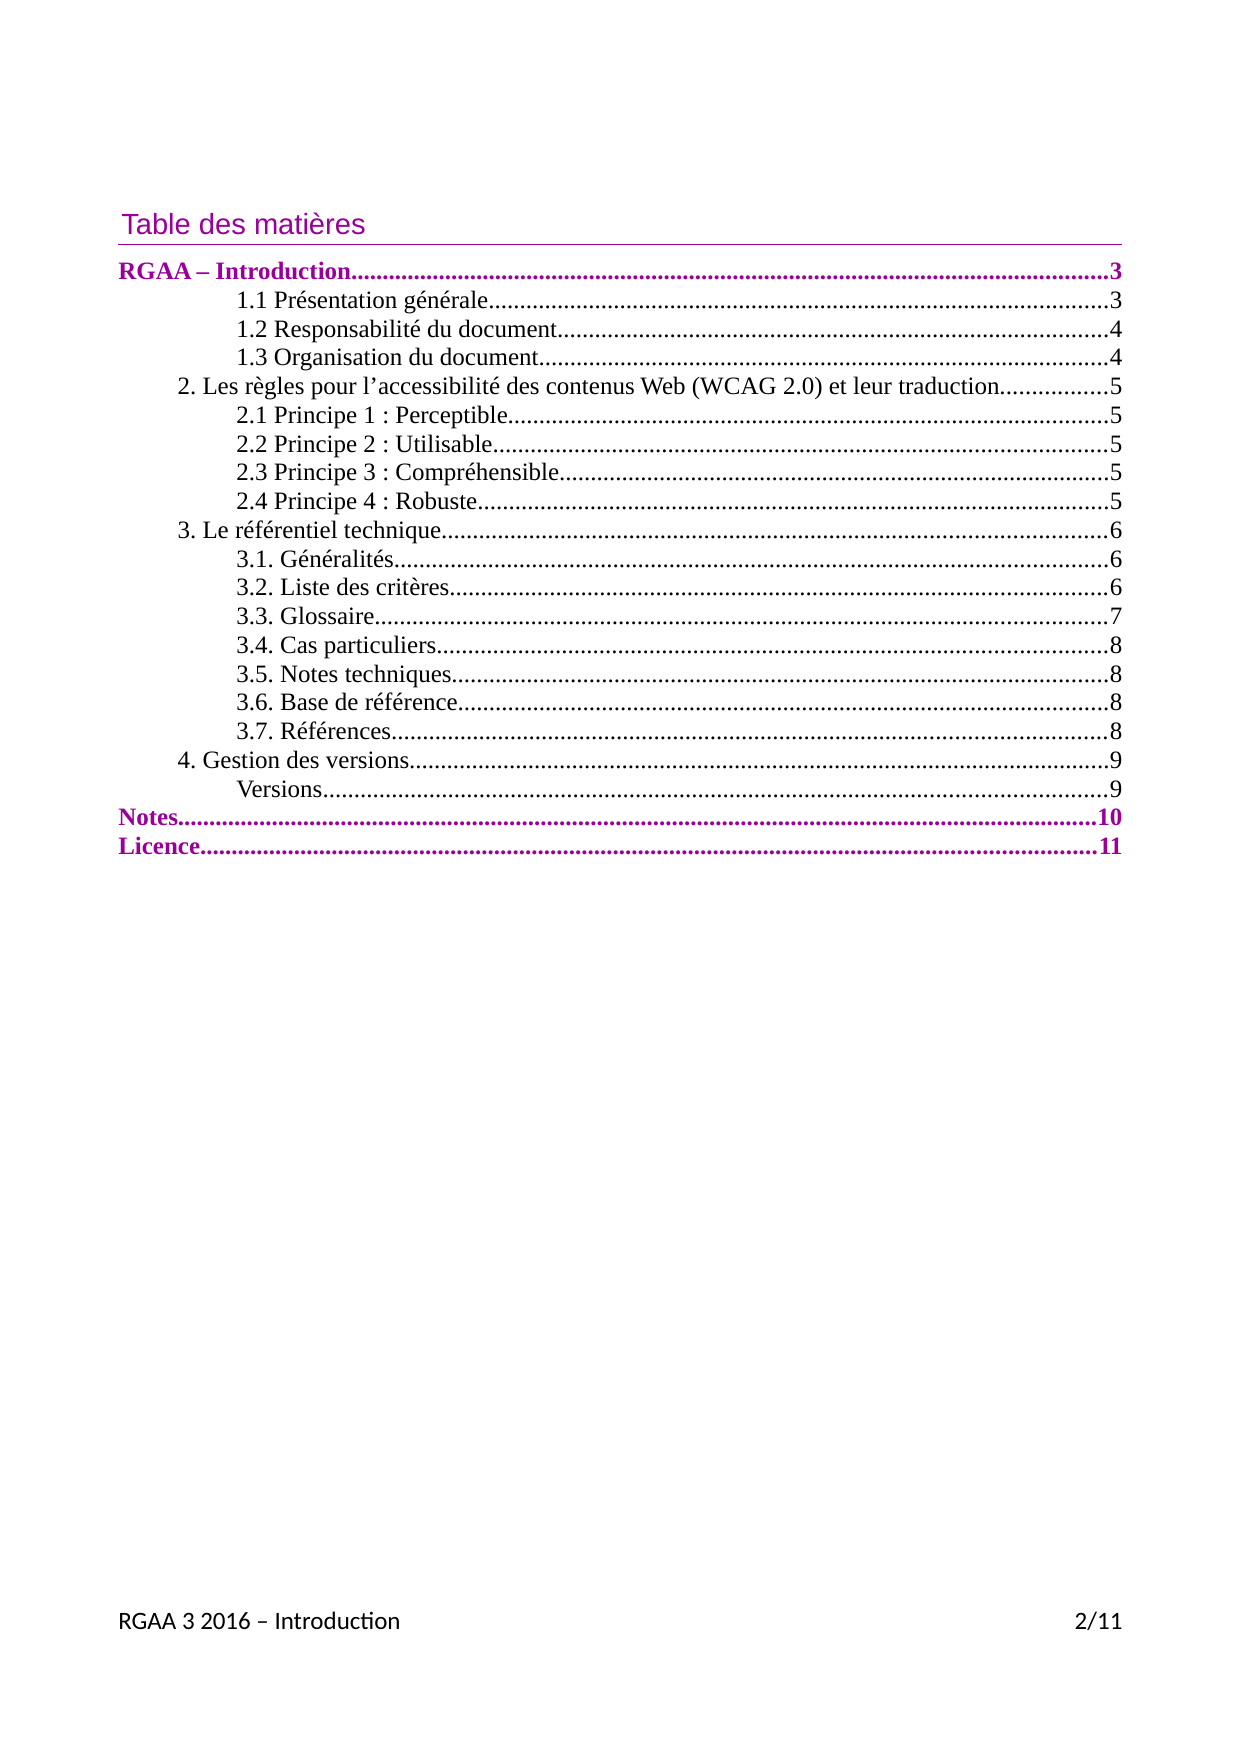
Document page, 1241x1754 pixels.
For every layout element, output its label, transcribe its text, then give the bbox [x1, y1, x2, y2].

text 3.1. Généralités 6 [236, 544, 1122, 572]
text 2.4 Principe 4 : Robuste 5 [236, 486, 1122, 515]
text 2.2 Principe 2 : Utilisable 5 [236, 429, 1122, 457]
text 1.2 Responsabilité du document 4 [236, 314, 1122, 342]
text 2.1 Principe 1 : Perceptible 5 [236, 400, 1122, 429]
text 3.7. Références 8 [236, 716, 1122, 745]
text Notes 10 [118, 802, 1122, 831]
text 3.5. Notes techniques 8 [236, 659, 1122, 687]
text 3.2. Liste des critères 6 [236, 572, 1122, 601]
text 4. Gestion des versions 9 [177, 745, 1122, 774]
text 1.3 Organisation du document 4 [236, 342, 1122, 371]
text 3.4. Cas particuliers 8 [236, 630, 1122, 659]
text 1.1 Présentation générale 3 [236, 285, 1122, 314]
text 2. Les règles pour l’accessibilité des contenus Web (WCAG 2.0) et leur traduction 5 [177, 371, 1122, 400]
text 3.6. Base de référence 8 [236, 687, 1122, 716]
text 2.3 Principe 3 : Compréhensible 5 [236, 457, 1122, 486]
text 3.3. Glossaire 7 [236, 601, 1122, 630]
text Versions 9 [236, 774, 1122, 802]
text 3. Le référentiel technique 6 [177, 515, 1122, 544]
text RGAA – Introduction 3 [118, 256, 1122, 285]
subtitle Table des matières [118, 204, 1122, 244]
text Licence 11 [118, 831, 1122, 860]
